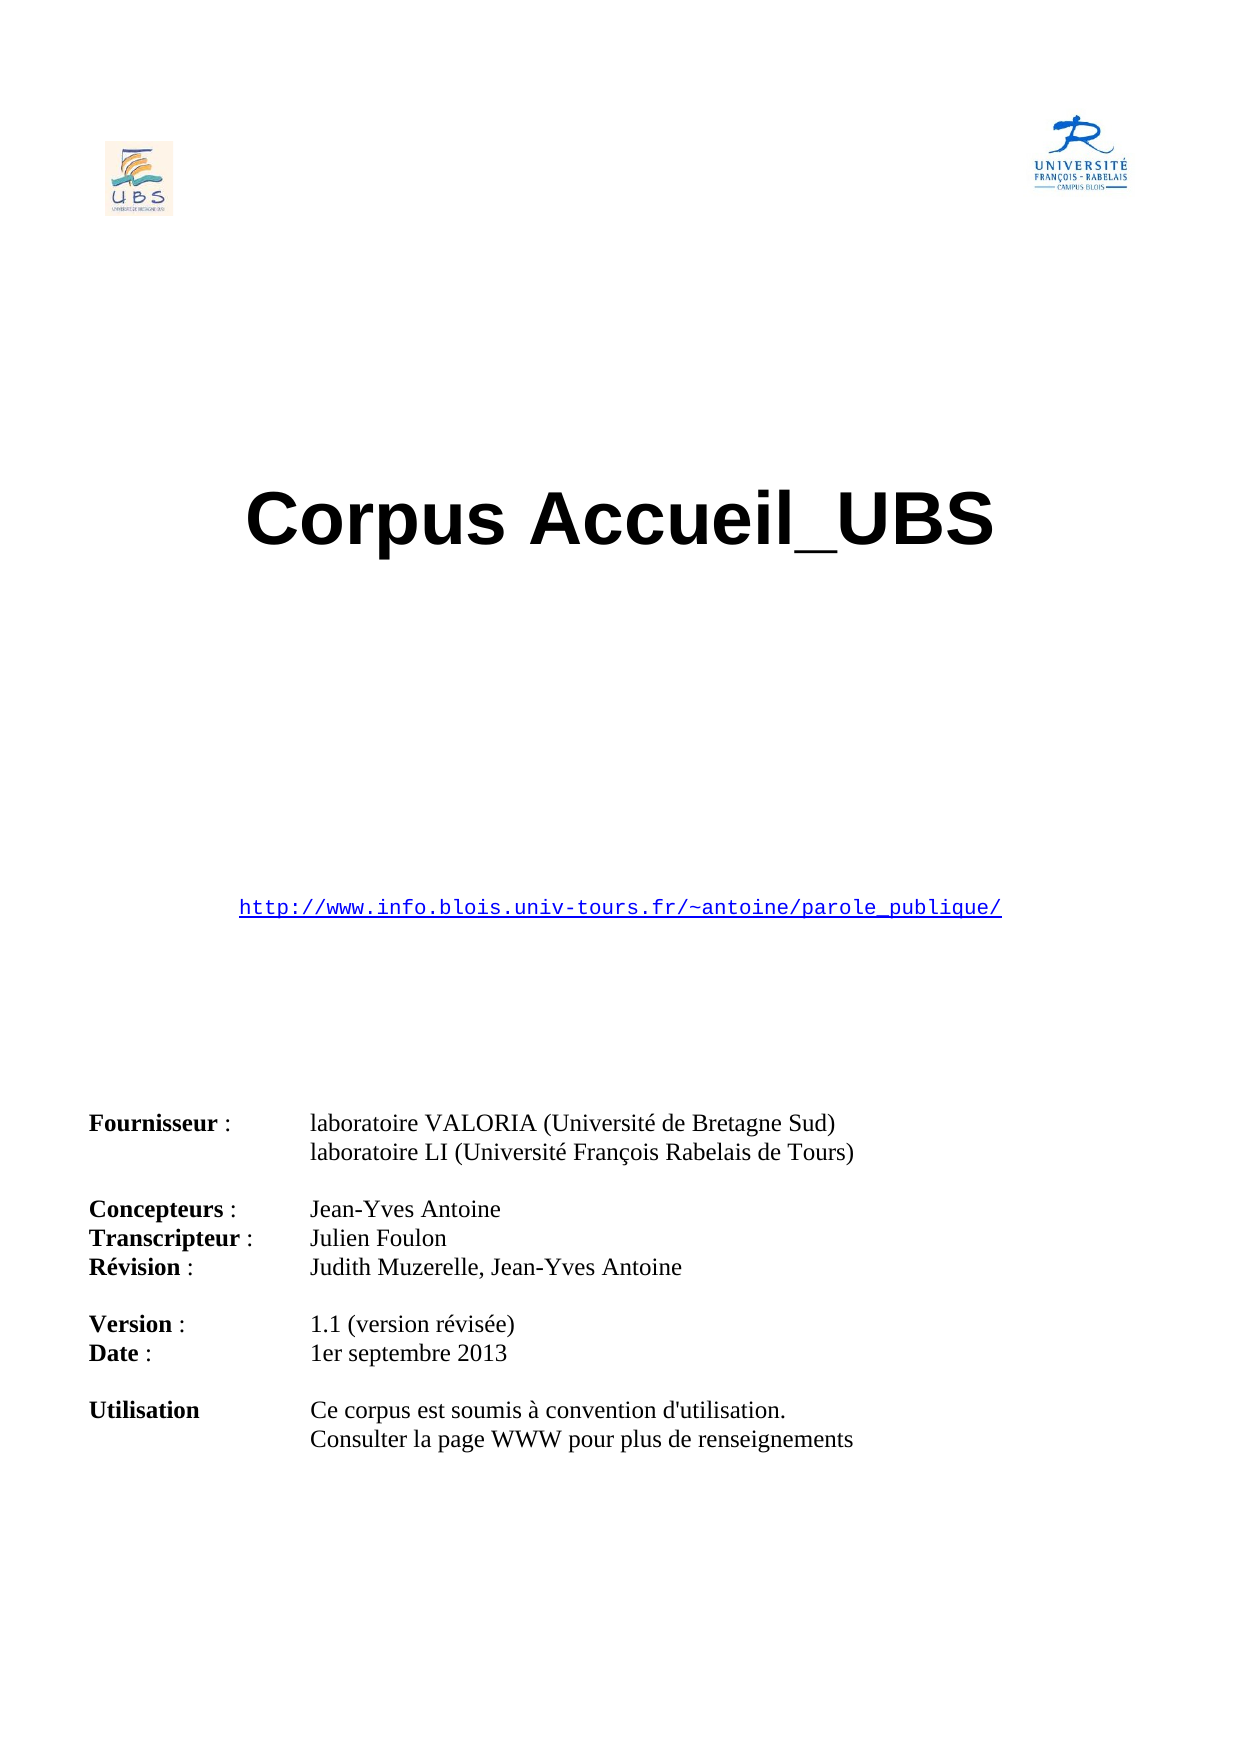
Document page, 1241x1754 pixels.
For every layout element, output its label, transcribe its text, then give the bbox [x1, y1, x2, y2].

text http://www.info.blois.univ-tours.fr/~antoine/parole_publique/ [89, 897, 1152, 920]
picture [1023, 97, 1136, 216]
text Révision : Judith Muzerelle, Jean-Yves Antoine [89, 1252, 1152, 1280]
text Fournisseur : laboratoire VALORIA (Université de Bretagne Sud) [89, 1108, 1152, 1137]
text Corpus Accueil_UBS [89, 474, 1152, 561]
text Version : 1.1 (version révisée) [89, 1309, 1152, 1338]
picture [105, 141, 174, 216]
text Concepteurs : Jean-Yves Antoine [89, 1194, 1152, 1223]
text laboratoire LI (Université François Rabelais de Tours) [89, 1137, 1152, 1165]
text Transcripteur : Julien Foulon [89, 1223, 1152, 1252]
text Utilisation Ce corpus est soumis à convention d'utilisation. [89, 1395, 1152, 1424]
text Consulter la page WWW pour plus de renseignements [310, 1424, 1152, 1452]
text Date : 1er septembre 2013 [89, 1338, 1152, 1367]
